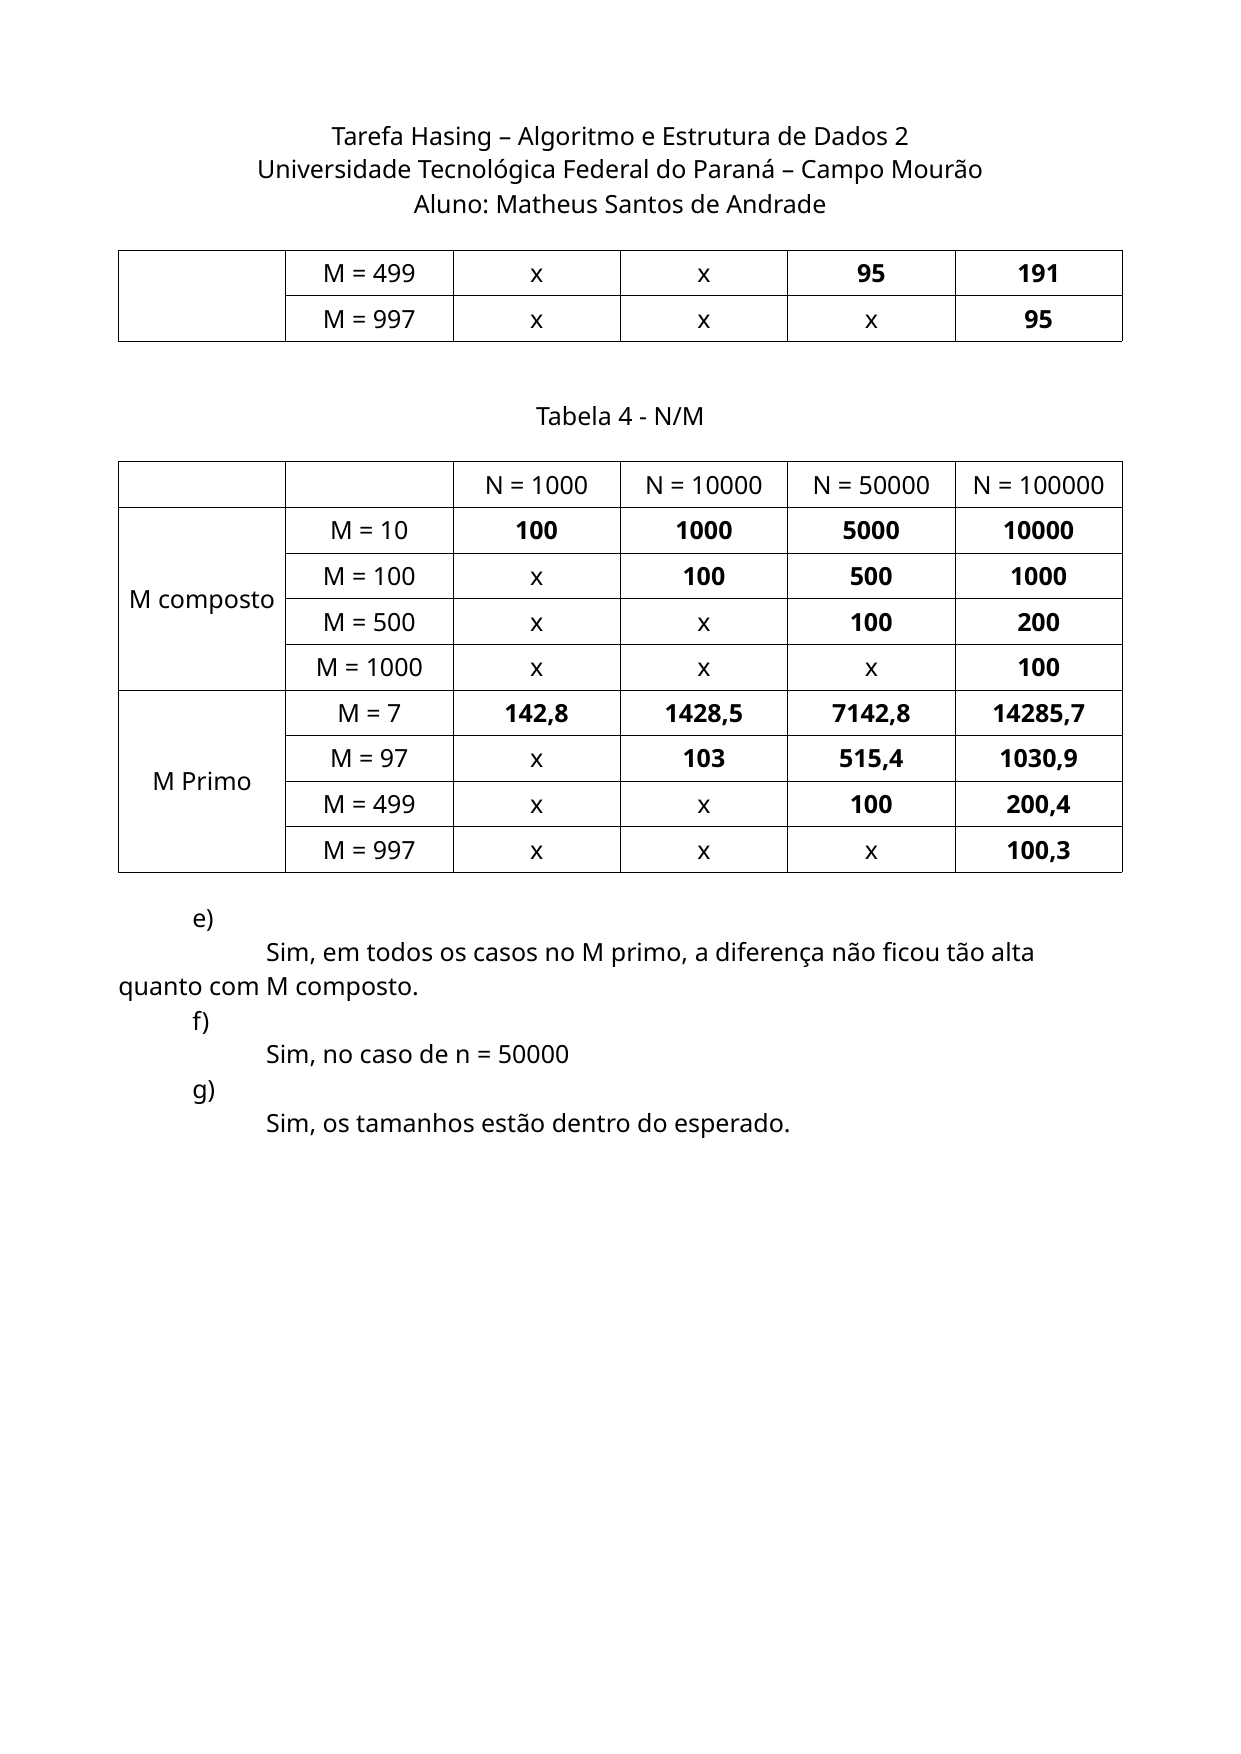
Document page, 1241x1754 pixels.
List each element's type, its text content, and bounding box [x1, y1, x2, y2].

text Sim, os tamanhos estão dentro do esperado. [118, 1105, 1122, 1139]
table_cell 100 [956, 645, 1122, 689]
table_header [119, 462, 285, 507]
table_cell x [788, 296, 955, 341]
table_cell M = 1000 [286, 645, 453, 689]
table_cell x [621, 296, 787, 341]
table_cell 500 [788, 554, 955, 598]
table_cell x [621, 827, 787, 872]
table_cell x [621, 645, 787, 689]
table_cell M = 97 [286, 736, 453, 781]
table_header N = 100000 [956, 462, 1122, 507]
table_cell 200,4 [956, 782, 1122, 826]
table_cell 1030,9 [956, 736, 1122, 781]
table_cell 5000 [788, 508, 955, 553]
table_cell 103 [621, 736, 787, 781]
table_cell x [454, 296, 620, 341]
text g) [118, 1071, 1122, 1105]
table_cell x [454, 645, 620, 689]
table_header N = 50000 [788, 462, 955, 507]
table_header N = 10000 [621, 462, 787, 507]
table_cell 100 [788, 782, 955, 826]
table_cell 10000 [956, 508, 1122, 553]
table_cell M = 7 [286, 691, 453, 735]
table_cell 100 [621, 554, 787, 598]
table_cell 100 [454, 508, 620, 553]
table_cell 515,4 [788, 736, 955, 781]
text Sim, no caso de n = 50000 [118, 1037, 1122, 1071]
table_header N = 1000 [454, 462, 620, 507]
table_cell 142,8 [454, 691, 620, 735]
table_cell 1428,5 [621, 691, 787, 735]
table_cell M = 500 [286, 599, 453, 644]
table_cell x [454, 599, 620, 644]
table_cell M = 10 [286, 508, 453, 553]
text f) [118, 1003, 1122, 1037]
table_cell x [788, 827, 955, 872]
table_cell M = 499 [286, 251, 453, 295]
table_header [286, 462, 453, 507]
table_cell 1000 [956, 554, 1122, 598]
table_cell 200 [956, 599, 1122, 644]
table_cell x [454, 736, 620, 781]
table_cell x [621, 782, 787, 826]
table_cell x [621, 251, 787, 295]
table_cell M = 997 [286, 827, 453, 872]
table_cell 1000 [621, 508, 787, 553]
table_cell x [621, 599, 787, 644]
table_cell M = 499 [286, 782, 453, 826]
table_cell 100,3 [956, 827, 1122, 872]
table_cell x [454, 554, 620, 598]
table_cell M composto [119, 508, 285, 689]
table_cell 191 [956, 251, 1122, 295]
table_cell 95 [788, 251, 955, 295]
table_cell x [454, 827, 620, 872]
table_cell x [788, 645, 955, 689]
table_cell 100 [788, 599, 955, 644]
table_cell x [454, 782, 620, 826]
table_cell 7142,8 [788, 691, 955, 735]
table_cell 14285,7 [956, 691, 1122, 735]
table_cell M = 997 [286, 296, 453, 341]
table_cell M = 100 [286, 554, 453, 598]
table_cell x [454, 251, 620, 295]
text e) [118, 901, 1122, 935]
table_cell 95 [956, 296, 1122, 341]
text Tabela 4 - N/M [118, 399, 1122, 433]
text Sim, em todos os casos no M primo, a diferença não ficou tão alta quanto com M composto. [118, 935, 1122, 1003]
table_cell M Primo [119, 691, 285, 872]
